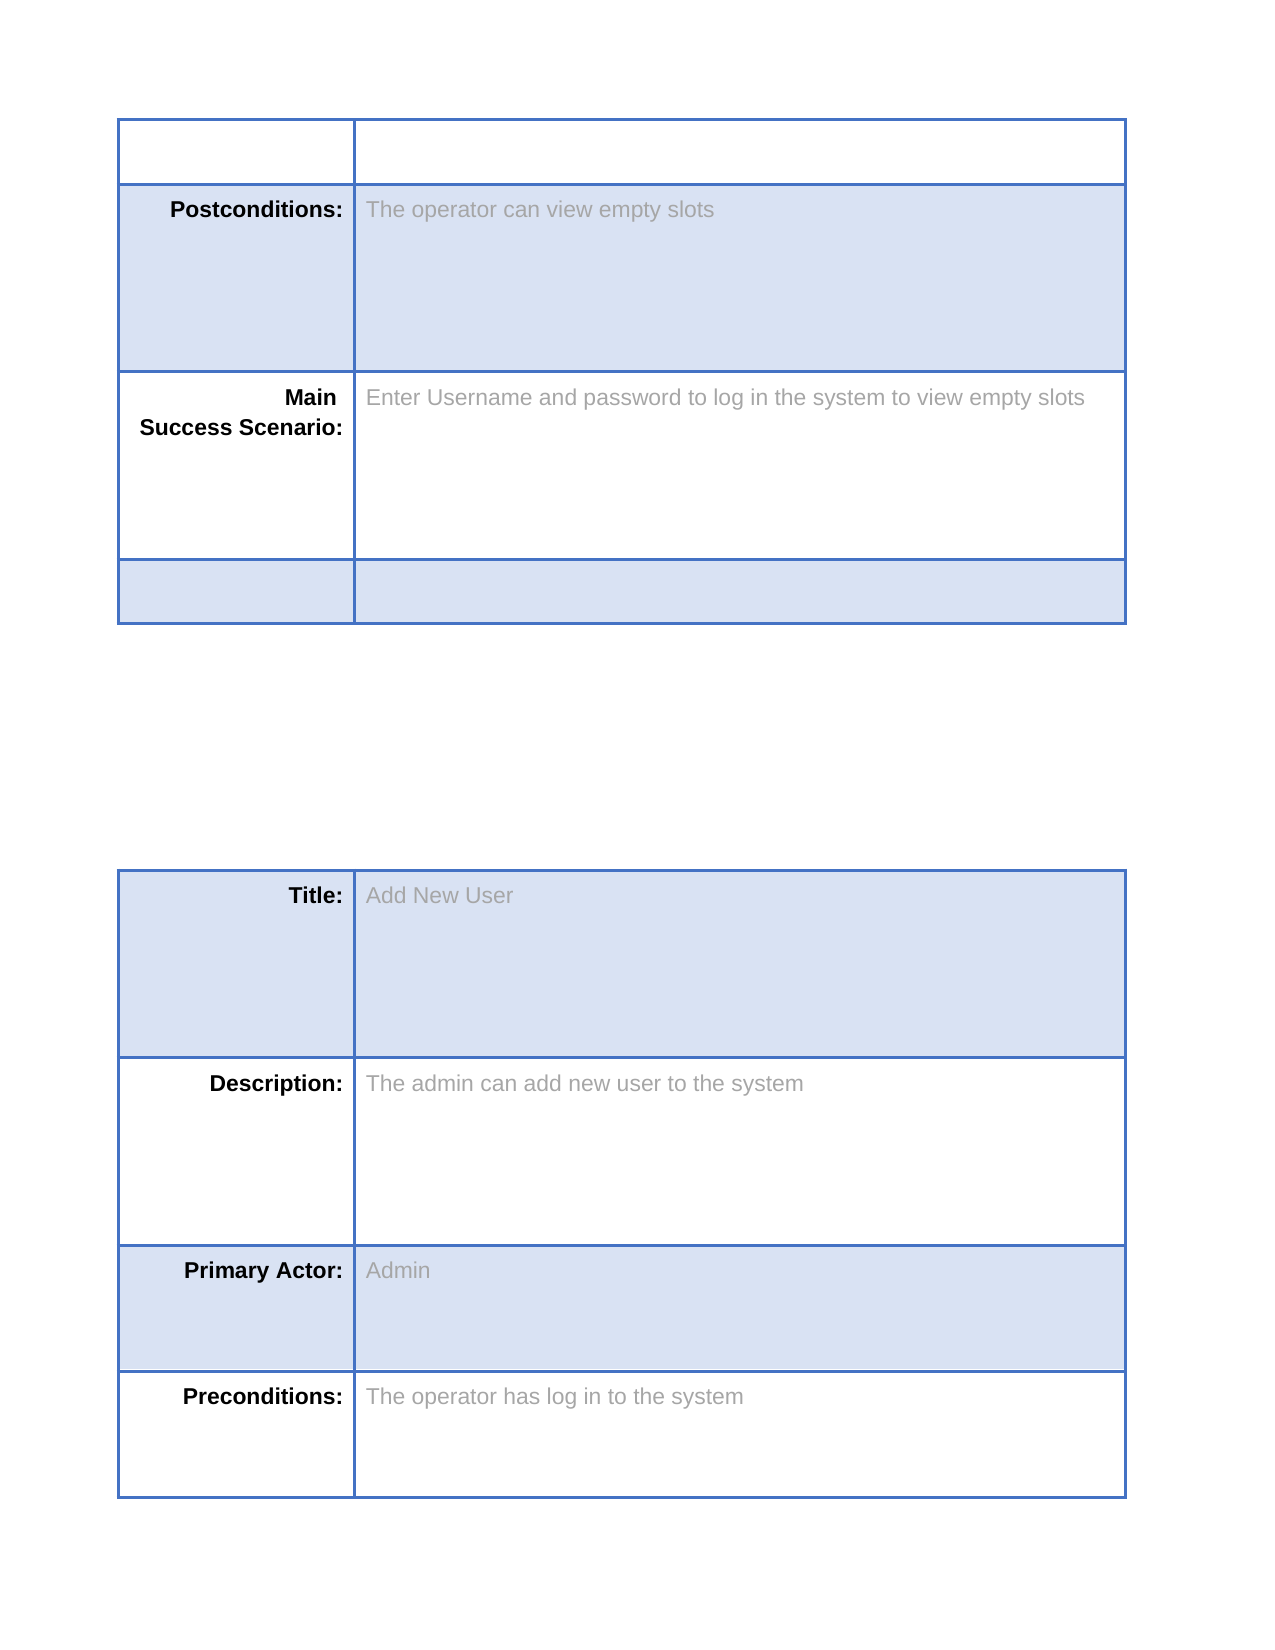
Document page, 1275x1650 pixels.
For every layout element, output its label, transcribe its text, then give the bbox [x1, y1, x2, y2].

table_cell Enter Username and password to log in the system to view empty slots [356, 373, 1124, 558]
table_cell [120, 121, 353, 183]
table_cell Primary Actor: [120, 1247, 353, 1369]
table_header Add New User [356, 872, 1124, 1056]
table_cell [356, 561, 1124, 622]
table_cell Main Success Scenario: [120, 373, 353, 558]
table_cell [356, 121, 1124, 183]
table_cell Preconditions: [120, 1373, 353, 1496]
table_cell The operator can view empty slots [356, 186, 1124, 370]
table_cell The operator has log in to the system [356, 1373, 1124, 1496]
table_cell The admin can add new user to the system [356, 1059, 1124, 1243]
table_cell Postconditions: [120, 186, 353, 370]
table_cell Admin [356, 1247, 1124, 1369]
table_header Title: [120, 872, 353, 1056]
table_cell [120, 561, 353, 622]
table_cell Description: [120, 1059, 353, 1243]
